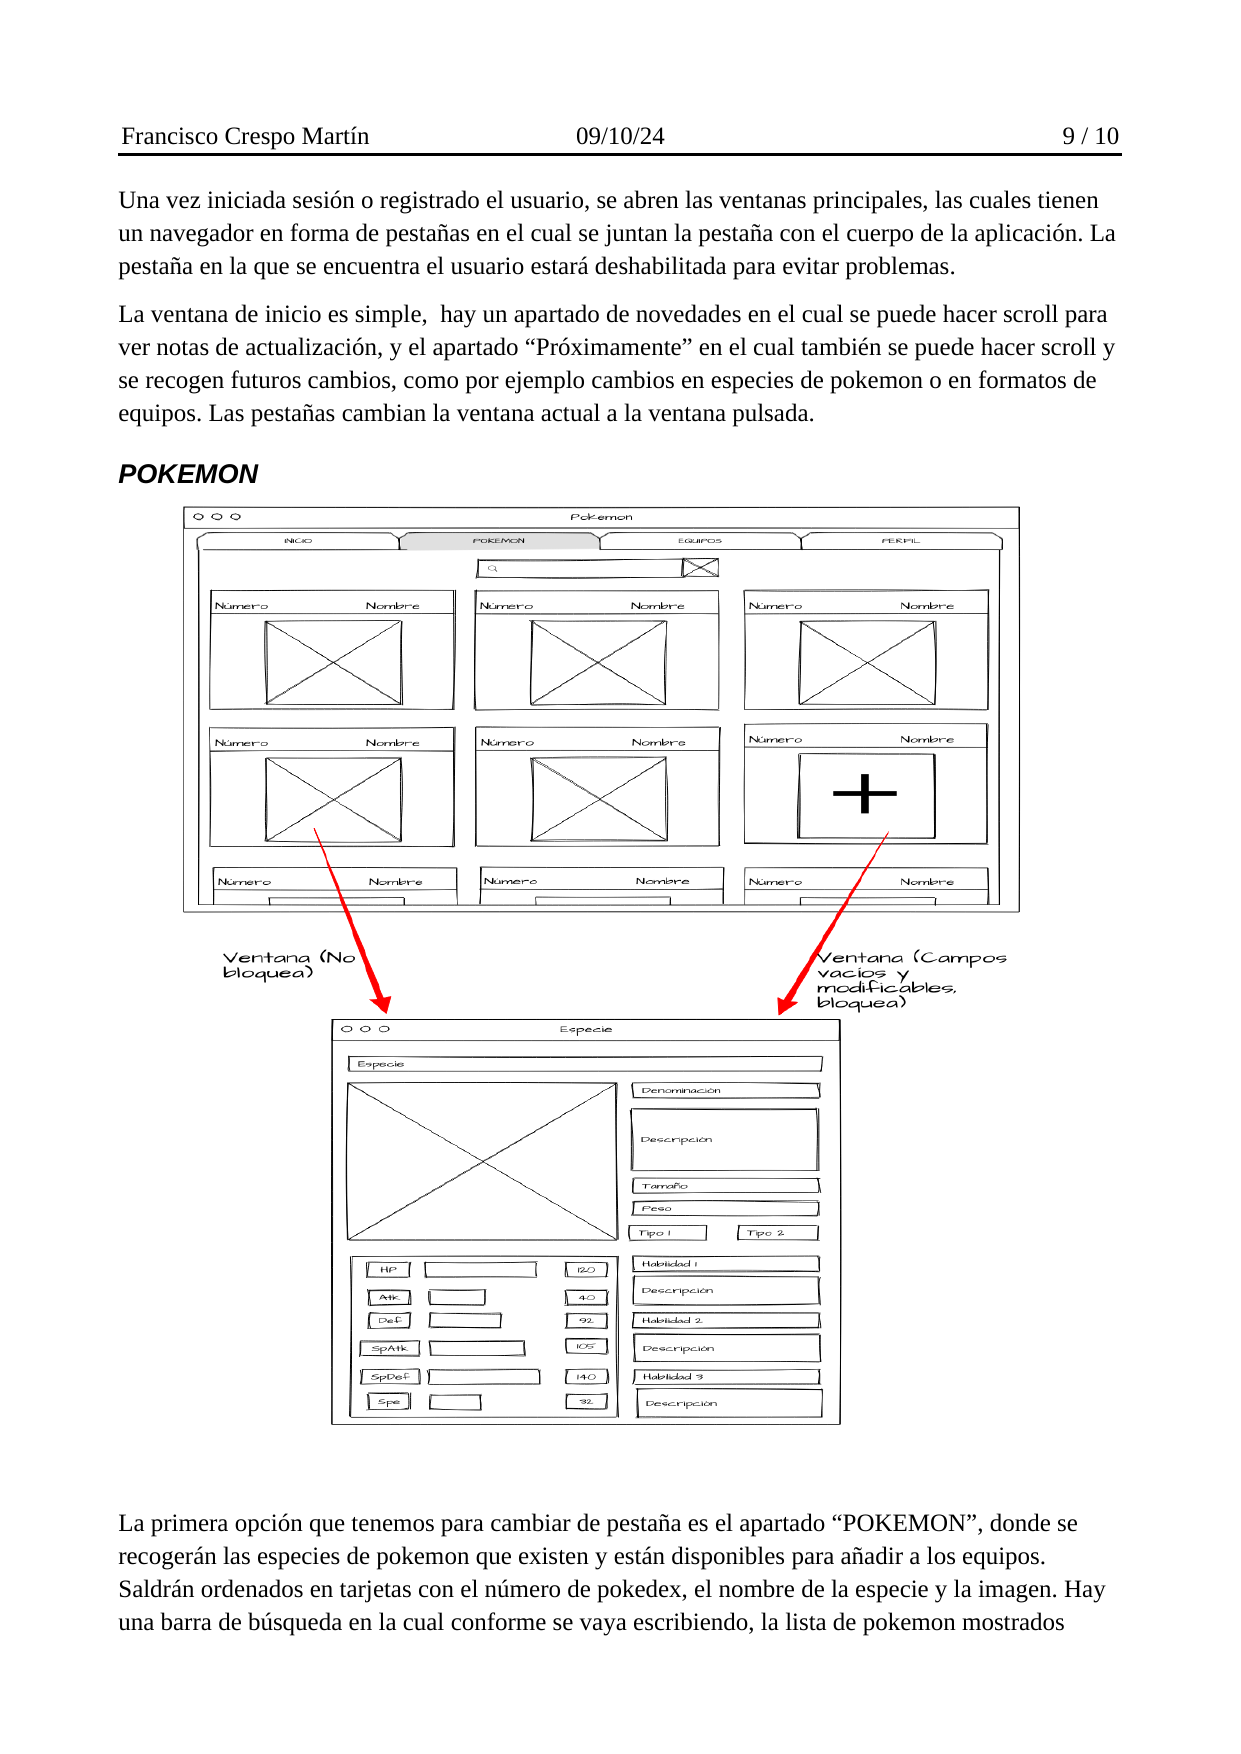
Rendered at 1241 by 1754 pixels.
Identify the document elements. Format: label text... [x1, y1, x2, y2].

text Una vez iniciada sesión o registrado el usuario, se abren las ventanas principales, las cuales tienen un navegador en forma de pestañas en el cual se juntan la pestaña con el cuerpo de la aplicación. La pestaña en la que se encuentra el usuario estará deshabilitada para evitar problemas. [118, 185, 1122, 280]
subtitle POKEMON [118, 458, 1122, 489]
text La ventana de inicio es simple, hay un apartado de novedades en el cual se puede hacer scroll para ver notas de actualización, y el apartado “Próximamente” en el cual también se puede hacer scroll y se recogen futuros cambios, como por ejemplo cambios en especies de pokemon o en formatos de equipos. Las pestañas cambian la ventana actual a la ventana pulsada. [118, 299, 1122, 427]
picture [118, 501, 1123, 1482]
text La primera opción que tenemos para cambiar de pestaña es el apartado “POKEMON”, donde se recogerán las especies de pokemon que existen y están disponibles para añadir a los equipos. Saldrán ordenados en tarjetas con el número de pokedex, el nombre de la especie y la imagen. Hay una barra de búsqueda en la cual conforme se vaya escribiendo, la lista de pokemon mostrados [118, 1508, 1122, 1636]
